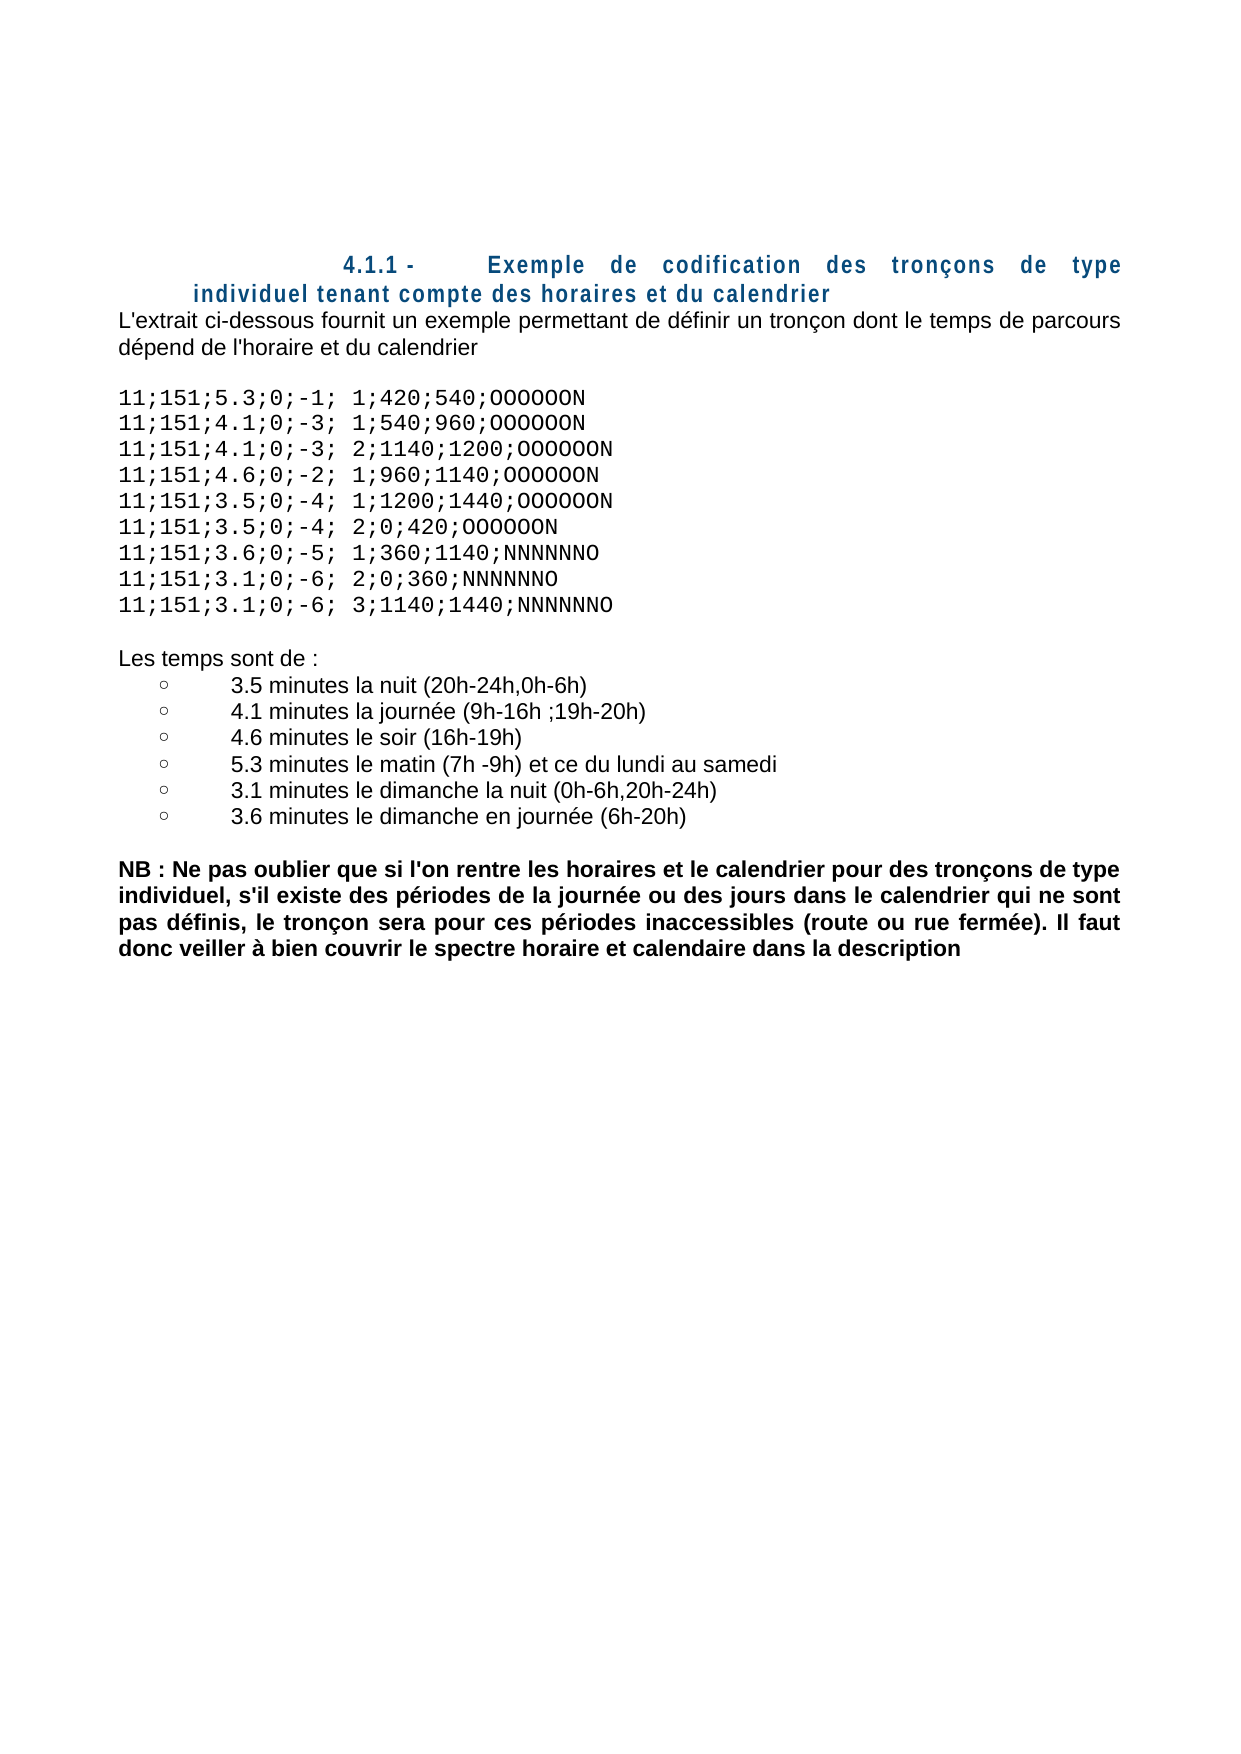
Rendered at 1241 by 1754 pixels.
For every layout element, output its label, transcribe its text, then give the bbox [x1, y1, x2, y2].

text 11;151;3.5;0;-4; 1;1200;1440;OOOOOON [118, 489, 1122, 516]
text L'extrait ci-dessous fournit un exemple permettant de définir un tronçon dont le temps de parcours dépend de l'horaire et du calendrier [118, 307, 1122, 360]
list 5.3 minutes le matin (7h -9h) et ce du lundi au samedi [154, 751, 1122, 777]
text 11;151;3.1;0;-6; 2;0;360;NNNNNNO [118, 567, 1122, 593]
text 11;151;4.1;0;-3; 1;540;960;OOOOOON [118, 412, 1122, 438]
list 3.5 minutes la nuit (20h-24h,0h-6h) [154, 672, 1122, 698]
subtitle Exemple de codification des tronçons de type individuel tenant compte des horaires et du calendrier [193, 250, 1122, 307]
text NB : Ne pas oublier que si l'on rentre les horaires et le calendrier pour des tronçons de type individuel, s'il existe des périodes de la journée ou des jours dans le calendrier qui ne sont pas définis, le tronçon sera pour ces périodes inaccessibles (route ou rue fermée). Il faut donc veiller à bien couvrir le spectre horaire et calendaire dans la description [118, 856, 1122, 961]
text Les temps sont de : [118, 645, 1122, 672]
text 11;151;3.6;0;-5; 1;360;1140;NNNNNNO [118, 541, 1122, 567]
text 11;151;5.3;0;-1; 1;420;540;OOOOOON [118, 386, 1122, 412]
text 11;151;3.5;0;-4; 2;0;420;OOOOOON [118, 516, 1122, 541]
list 4.6 minutes le soir (16h-19h) [154, 724, 1122, 751]
list 4.1 minutes la journée (9h-16h ;19h-20h) [154, 698, 1122, 724]
list 3.6 minutes le dimanche en journée (6h-20h) [154, 803, 1122, 830]
text 11;151;3.1;0;-6; 3;1140;1440;NNNNNNO [118, 593, 1122, 619]
list 3.1 minutes le dimanche la nuit (0h-6h,20h-24h) [154, 777, 1122, 803]
text 11;151;4.6;0;-2; 1;960;1140;OOOOOON [118, 464, 1122, 489]
text 11;151;4.1;0;-3; 2;1140;1200;OOOOOON [118, 438, 1122, 464]
